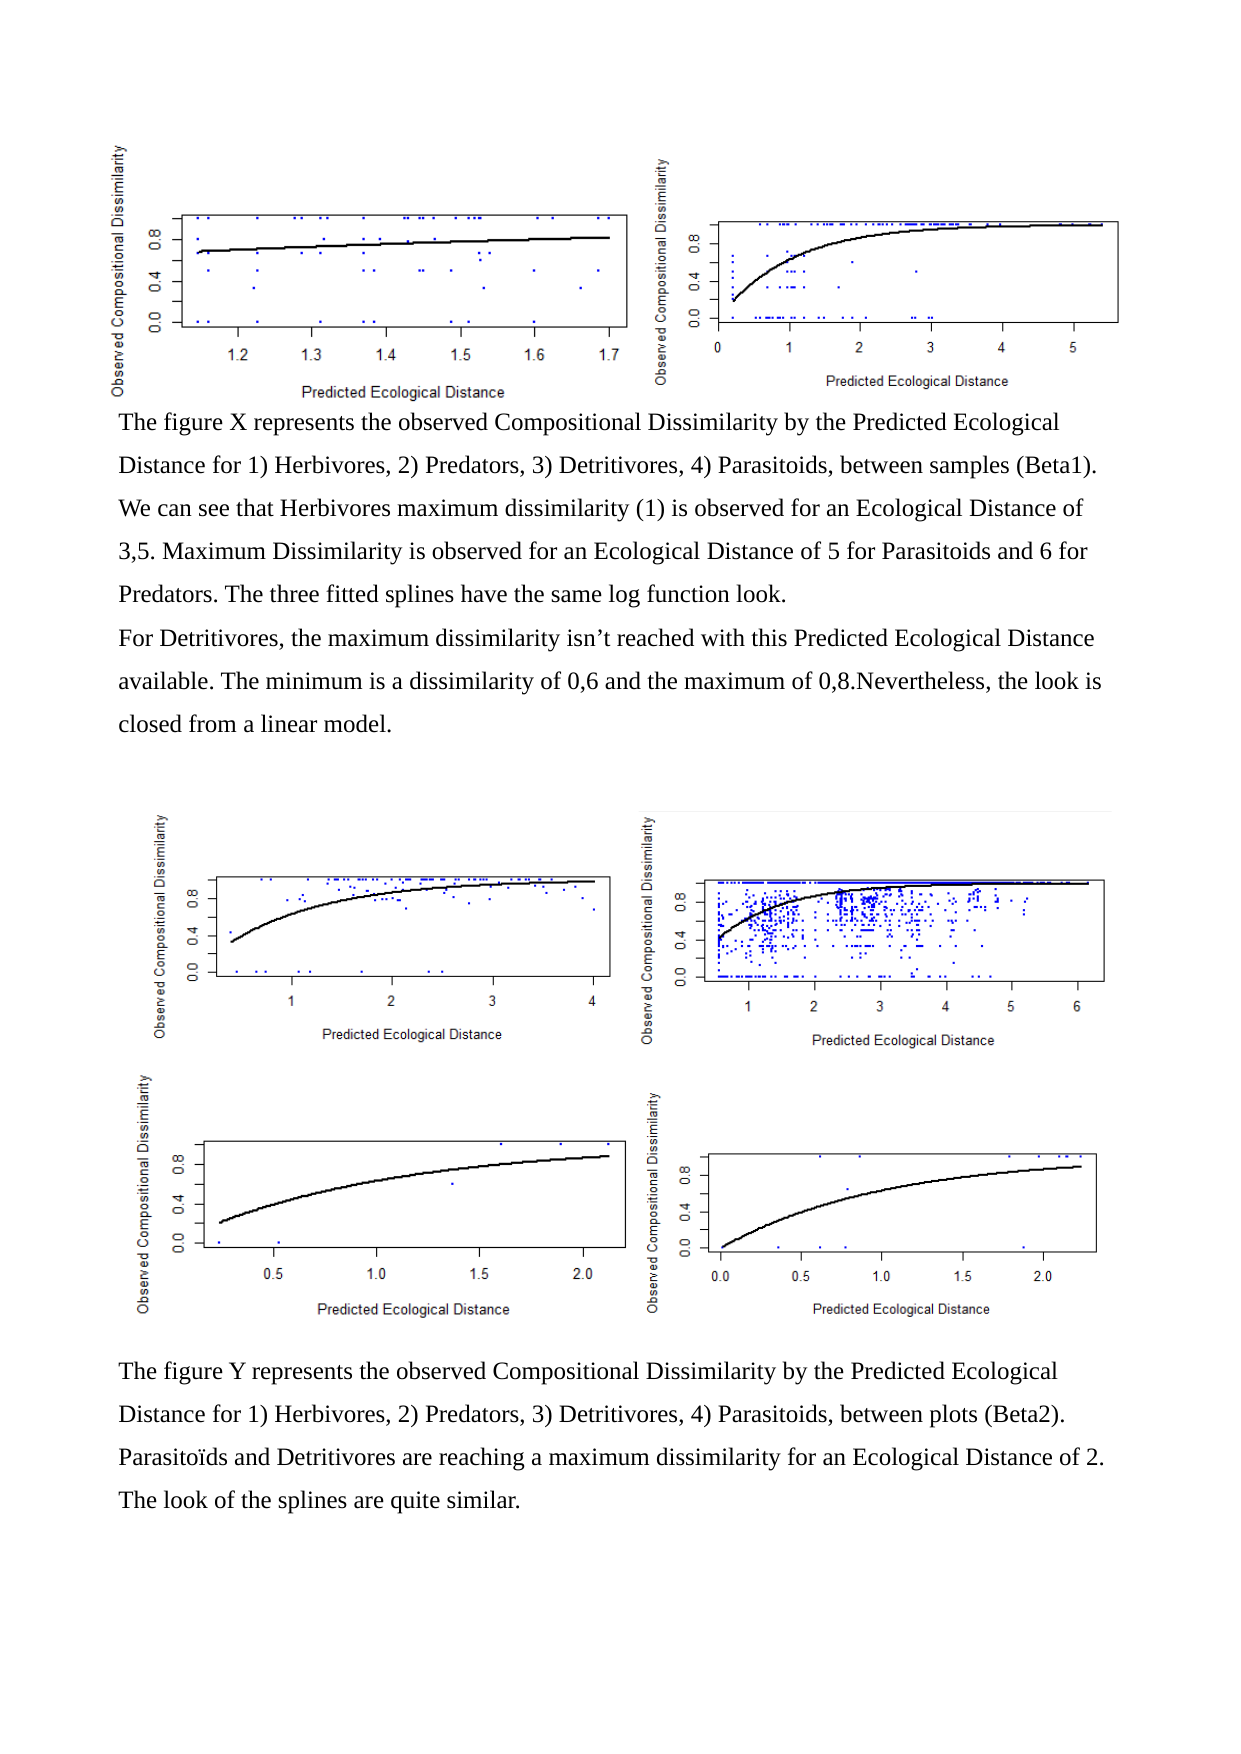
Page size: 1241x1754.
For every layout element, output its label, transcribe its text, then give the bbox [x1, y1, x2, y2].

text Parasitoïds and Detritivores are reaching a maximum dissimilarity for an Ecological Distance of 2. The look of the splines are quite similar. [118, 1442, 1122, 1514]
picture [645, 1087, 1104, 1323]
picture [135, 1071, 636, 1330]
text The figure X represents the observed Compositional Dissimilarity by the Predicted Ecological Distance for 1) Herbivores, 2) Predators, 3) Detritivores, 4) Parasitoids, between samples (Beta1). [118, 291, 1122, 479]
text The figure Y represents the observed Compositional Dissimilarity by the Predicted Ecological Distance for 1) Herbivores, 2) Predators, 3) Detritivores, 4) Parasitoids, between plots (Beta2). [118, 1269, 1122, 1428]
text For Detritivores, the maximum dissimilarity isn’t reached with this Predicted Ecological Distance available. The minimum is a dissimilarity of 0,6 and the maximum of 0,8.Nevertheless, the look is closed from a linear model. [118, 623, 1122, 738]
picture [638, 811, 1112, 1061]
picture [651, 153, 1127, 407]
picture [149, 809, 627, 1064]
text We can see that Herbivores maximum dissimilarity (1) is observed for an Ecological Distance of 3,5. Maximum Dissimilarity is observed for an Ecological Distance of 5 for Parasitoids and 6 for Predators. The three fitted splines have the same log function look. [118, 493, 1122, 608]
picture [108, 140, 645, 407]
